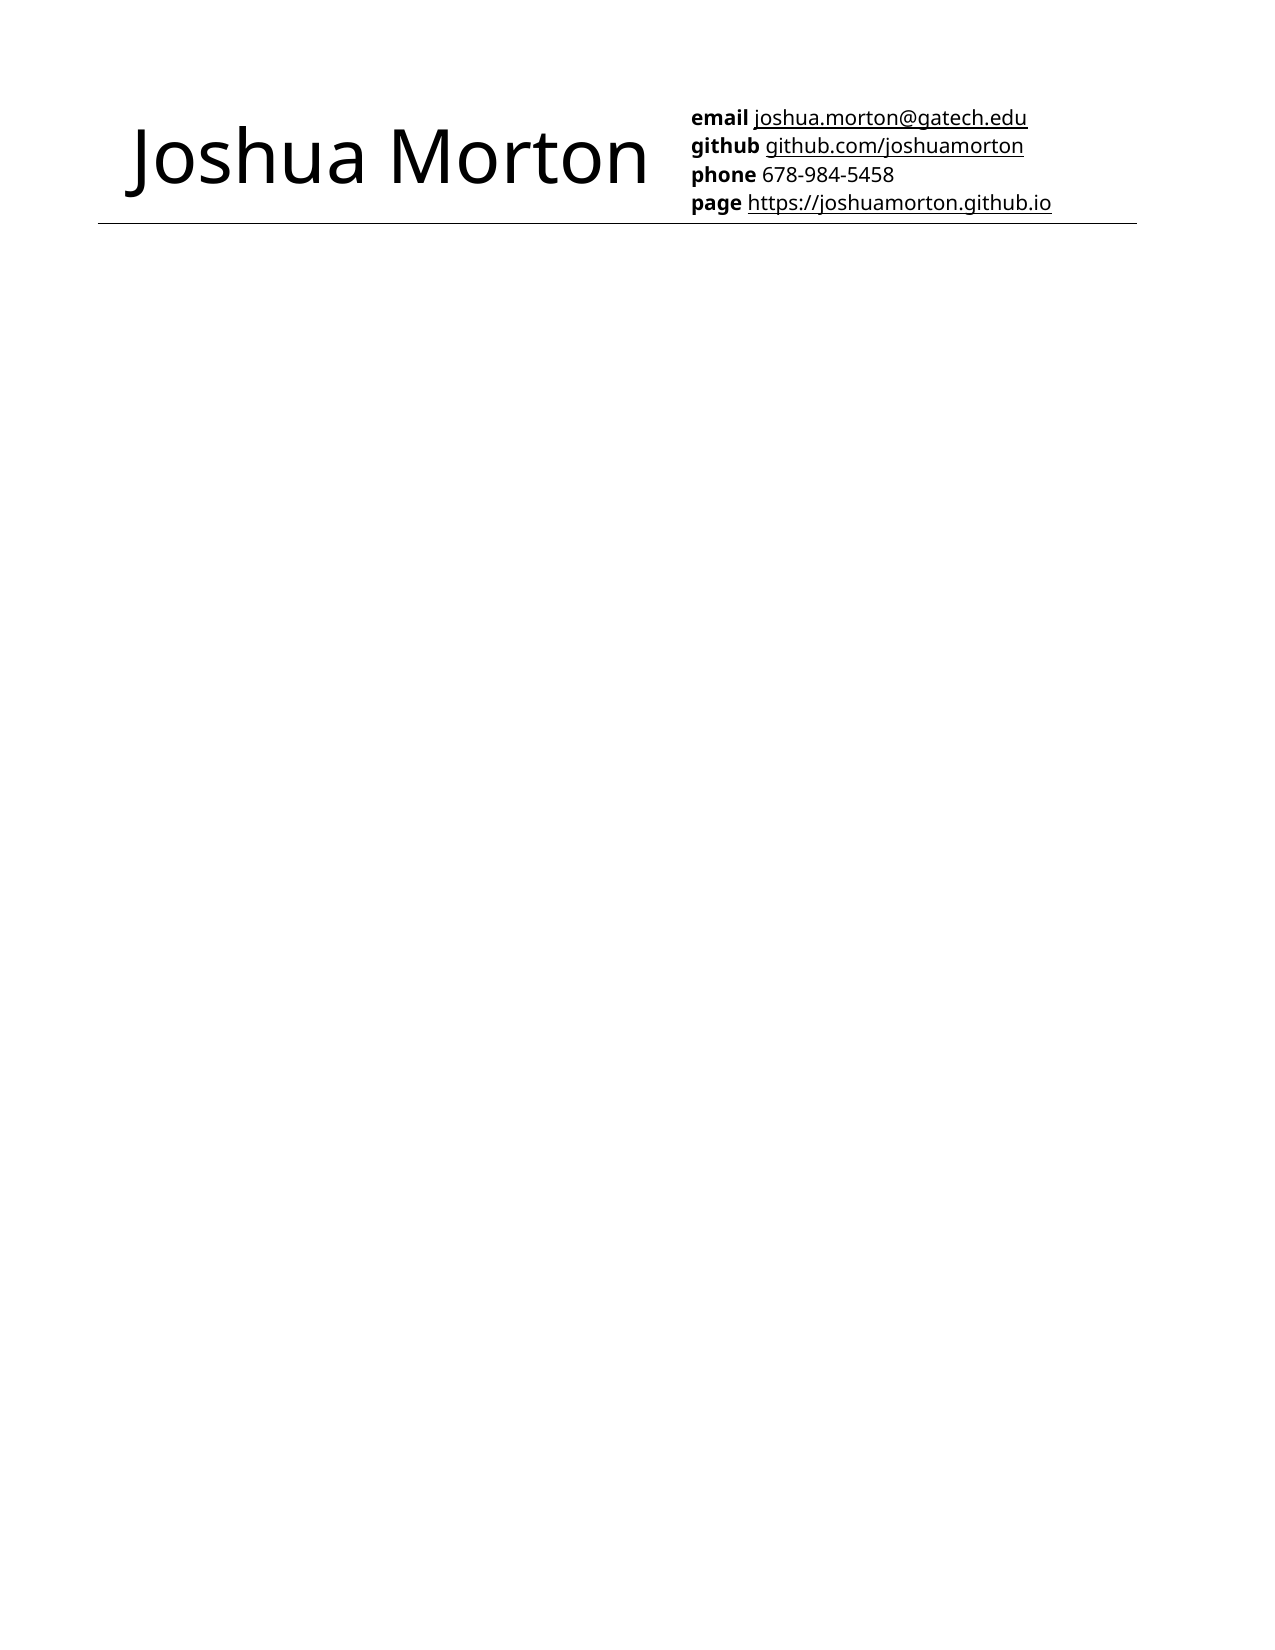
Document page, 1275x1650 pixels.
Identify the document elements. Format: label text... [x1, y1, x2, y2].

table_header Joshua Morton [98, 98, 685, 223]
table_header email joshua.morton@gatech.edu github github.com/joshuamorton phone 678-984-5458 page https://joshuamorton.github.io [685, 98, 1137, 223]
